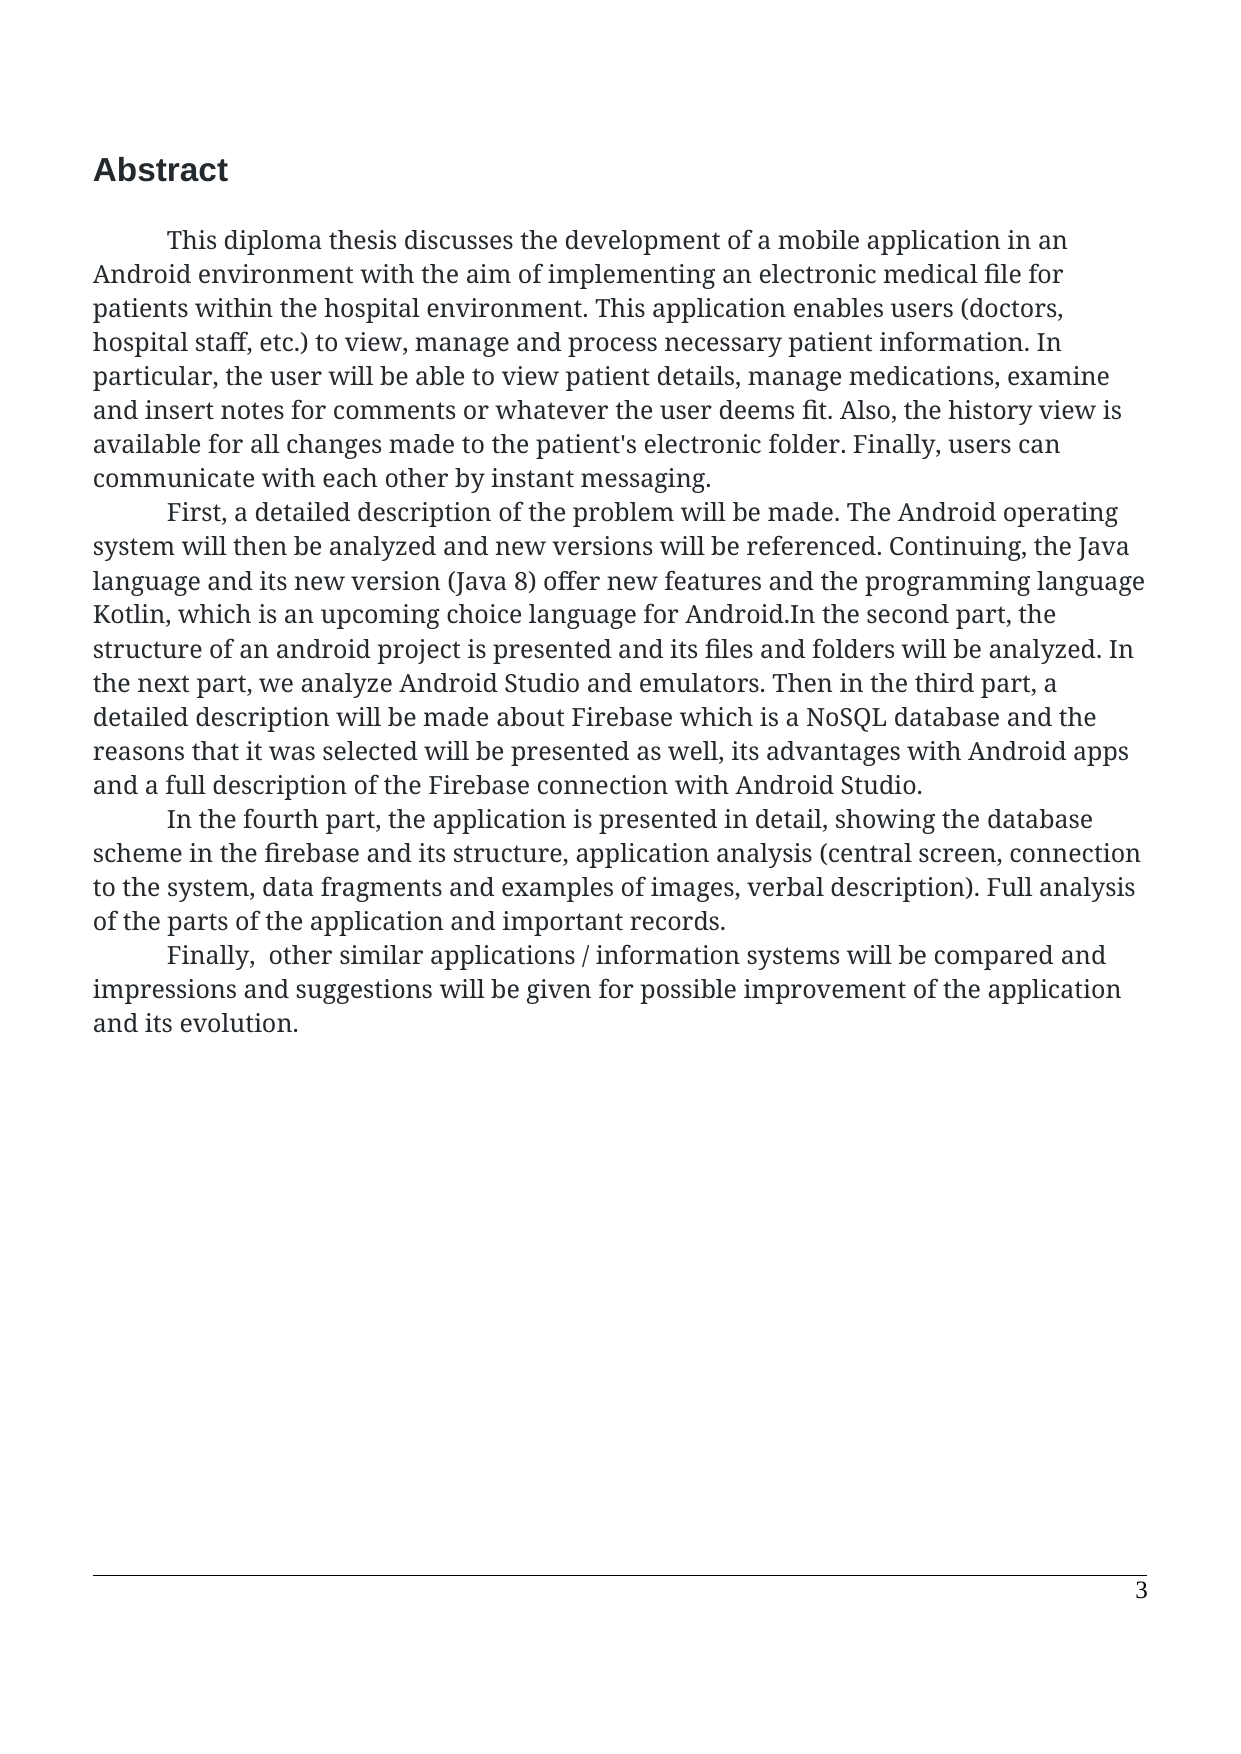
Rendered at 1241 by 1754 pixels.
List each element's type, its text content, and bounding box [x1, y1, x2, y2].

text Finally, other similar applications / information systems will be compared and impressions and suggestions will be given for possible improvement of the application and its evolution. [93, 938, 1147, 1040]
text This diploma thesis discusses the development of a mobile application in an Android environment with the aim of implementing an electronic medical file for patients within the hospital environment. This application enables users (doctors, hospital staff, etc.) to view, manage and process necessary patient information. In particular, the user will be able to view patient details, manage medications, examine and insert notes for comments or whatever the user deems fit. Also, the history view is available for all changes made to the patient's electronic folder. Finally, users can communicate with each other by instant messaging. [93, 222, 1147, 495]
text In the fourth part, the application is presented in detail, showing the database scheme in the firebase and its structure, application analysis (central screen, connection to the system, data fragments and examples of images, verbal description). Full analysis of the parts of the application and important records. [93, 802, 1147, 938]
text Abstract [93, 150, 1147, 188]
text First, a detailed description of the problem will be made. The Android operating system will then be analyzed and new versions will be referenced. Continuing, the Java language and its new version (Java 8) offer new features and the programming language Kotlin, which is an upcoming choice language for Android.In the second part, the structure of an android project is presented and its files and folders will be analyzed. In the next part, we analyze Android Studio and emulators. Then in the third part, a detailed description will be made about Firebase which is a NoSQL database and the reasons that it was selected will be presented as well, its advantages with Android apps and a full description of the Firebase connection with Android Studio. [93, 495, 1147, 802]
